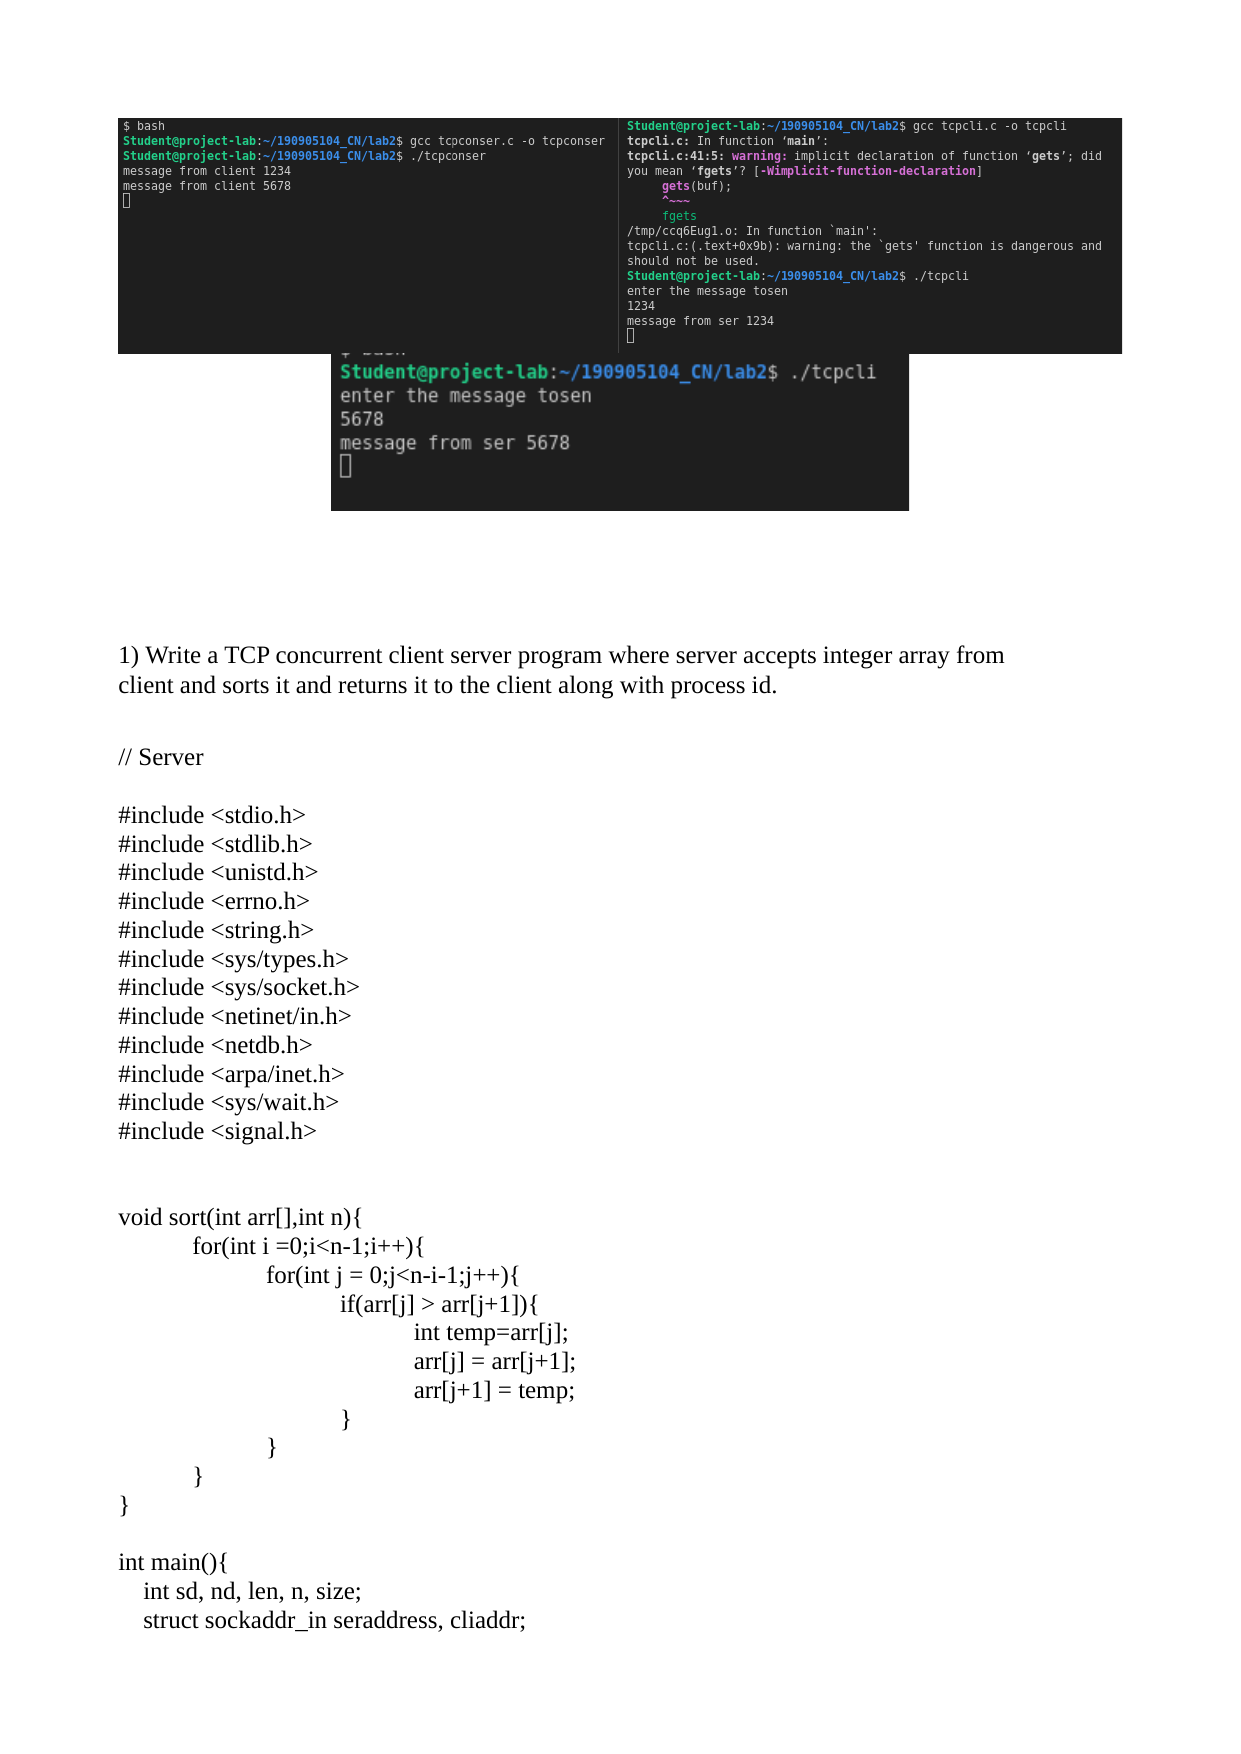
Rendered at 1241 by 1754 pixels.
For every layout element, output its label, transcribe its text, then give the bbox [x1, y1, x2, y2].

text void sort(int arr[],int n){ [118, 1202, 1122, 1231]
text client and sorts it and returns it to the client along with process id. [118, 669, 1122, 699]
text #include <netinet/in.h> [118, 1001, 1122, 1030]
text if(arr[j] > arr[j+1]){ [118, 1289, 1122, 1317]
text #include <netdb.h> [118, 1030, 1122, 1059]
text } [118, 1404, 1122, 1432]
text int temp=arr[j]; [118, 1317, 1122, 1346]
text #include <arpa/inet.h> [118, 1059, 1122, 1087]
text arr[j] = arr[j+1]; [118, 1346, 1122, 1375]
text for(int j = 0;j<n-i-1;j++){ [118, 1260, 1122, 1289]
text #include <sys/types.h> [118, 944, 1122, 972]
text } [118, 1490, 1122, 1519]
text #include <stdio.h> [118, 800, 1122, 829]
text #include <sys/wait.h> [118, 1087, 1122, 1116]
text } [118, 1432, 1122, 1461]
text struct sockaddr_in seraddress, cliaddr; [118, 1605, 1122, 1634]
text } [118, 1461, 1122, 1490]
text // Server [118, 742, 1122, 771]
text int sd, nd, len, n, size; [118, 1576, 1122, 1605]
text int main(){ [118, 1547, 1122, 1576]
text arr[j+1] = temp; [118, 1375, 1122, 1404]
text #include <errno.h> [118, 886, 1122, 915]
text #include <string.h> [118, 915, 1122, 944]
text #include <stdlib.h> [118, 829, 1122, 857]
text 1) Write a TCP concurrent client server program where server accepts integer array from [118, 641, 1122, 669]
text #include <signal.h> [118, 1116, 1122, 1145]
text for(int i =0;i<n-1;i++){ [118, 1231, 1122, 1260]
text #include <sys/socket.h> [118, 972, 1122, 1001]
text #include <unistd.h> [118, 857, 1122, 886]
picture [118, 118, 1123, 511]
